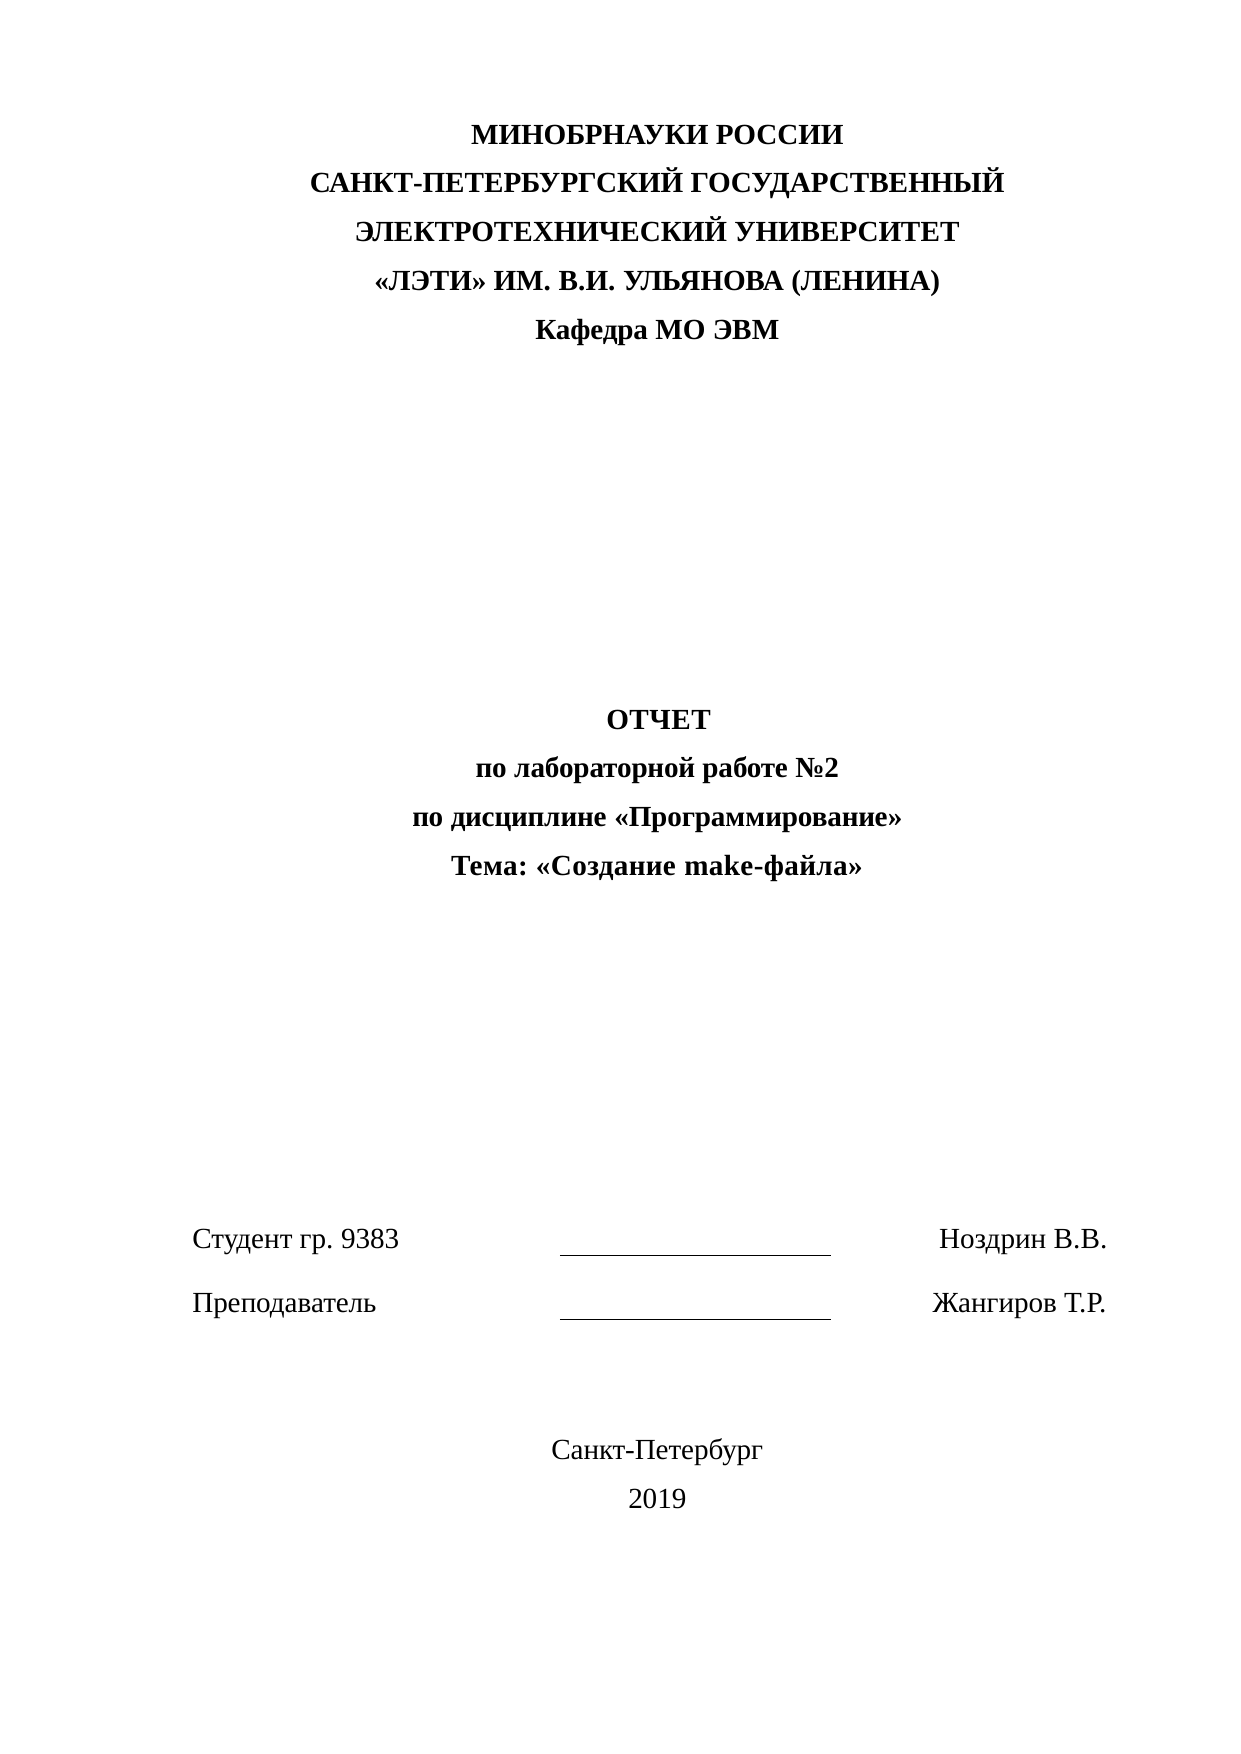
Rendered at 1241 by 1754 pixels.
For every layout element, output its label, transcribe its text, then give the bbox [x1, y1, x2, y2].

table_cell Жангиров Т.Р. [831, 1255, 1133, 1318]
table_cell [560, 1256, 831, 1318]
text отчет [118, 703, 1122, 736]
text по лабораторной работе №2 [118, 752, 1122, 784]
text Санкт-Петербургский государственный [118, 167, 1122, 199]
text электротехнический университет [118, 216, 1122, 248]
text МИНОБРНАУКИ РОССИИ [118, 118, 1122, 151]
text «ЛЭТИ» им. В.И. Ульянова (Ленина) [118, 264, 1122, 297]
text Санкт-Петербург [118, 1433, 1122, 1466]
text 2019 [118, 1482, 1122, 1514]
table_header [560, 1191, 831, 1254]
table_cell Преподаватель [107, 1255, 560, 1318]
text по дисциплине «Программирование» [118, 801, 1122, 833]
table_header Ноздрин В.В. [831, 1191, 1133, 1254]
text Кафедра МО ЭВМ [118, 313, 1122, 346]
text Тема: «Создание make-файла» [118, 849, 1122, 882]
table_header Студент гр. 9383 [107, 1191, 560, 1254]
